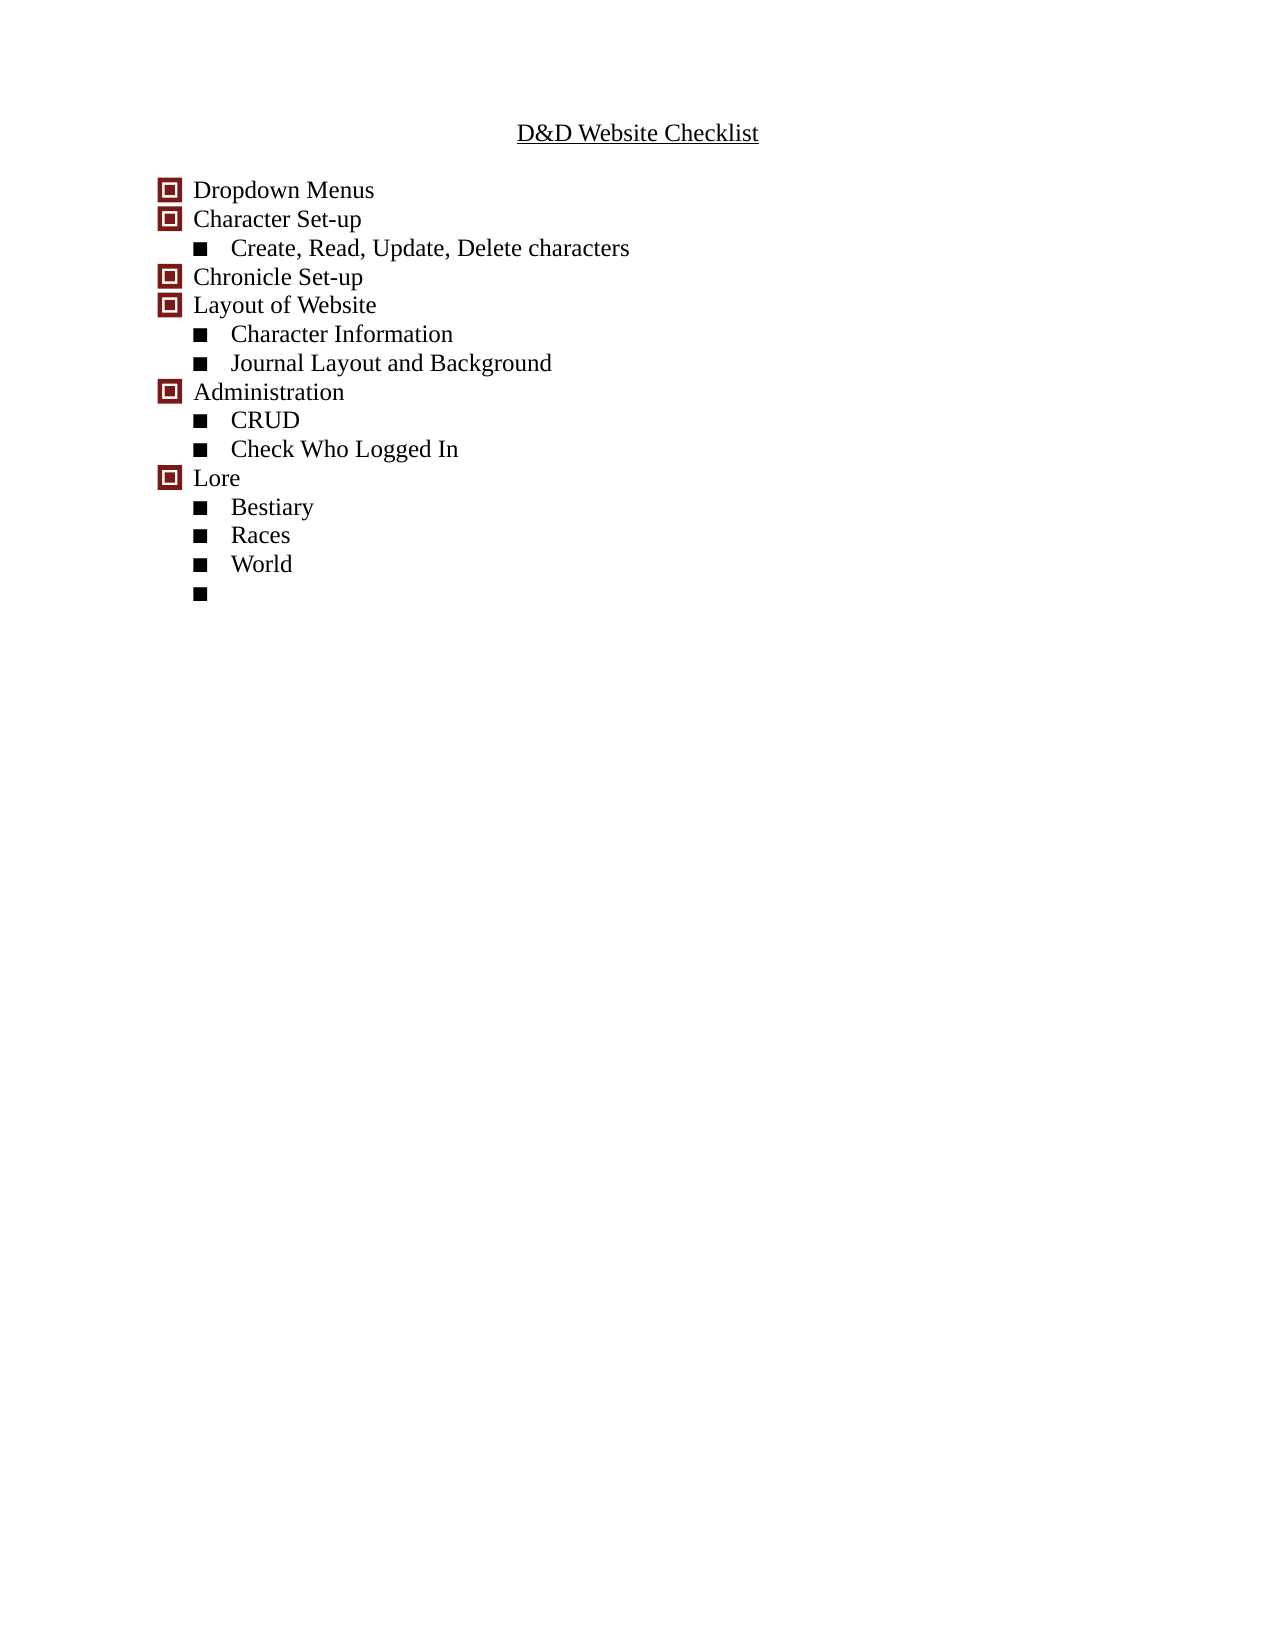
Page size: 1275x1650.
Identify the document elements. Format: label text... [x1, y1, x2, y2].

list Check Who Logged In [193, 434, 1157, 463]
list CRUD [193, 406, 1157, 434]
list Character Set-up [156, 204, 1157, 233]
list Administration [156, 377, 1157, 406]
list Dropdown Menus [156, 176, 1157, 204]
list Chronicle Set-up [156, 262, 1157, 291]
text D&D Website Checklist [118, 118, 1157, 147]
list Journal Layout and Background [193, 348, 1157, 377]
list Lore [156, 463, 1157, 492]
list Character Information [193, 319, 1157, 348]
list Create, Read, Update, Delete characters [193, 233, 1157, 262]
list Bestiary [193, 492, 1157, 521]
list Layout of Website [156, 291, 1157, 319]
list World [193, 549, 1157, 578]
list Races [193, 521, 1157, 549]
